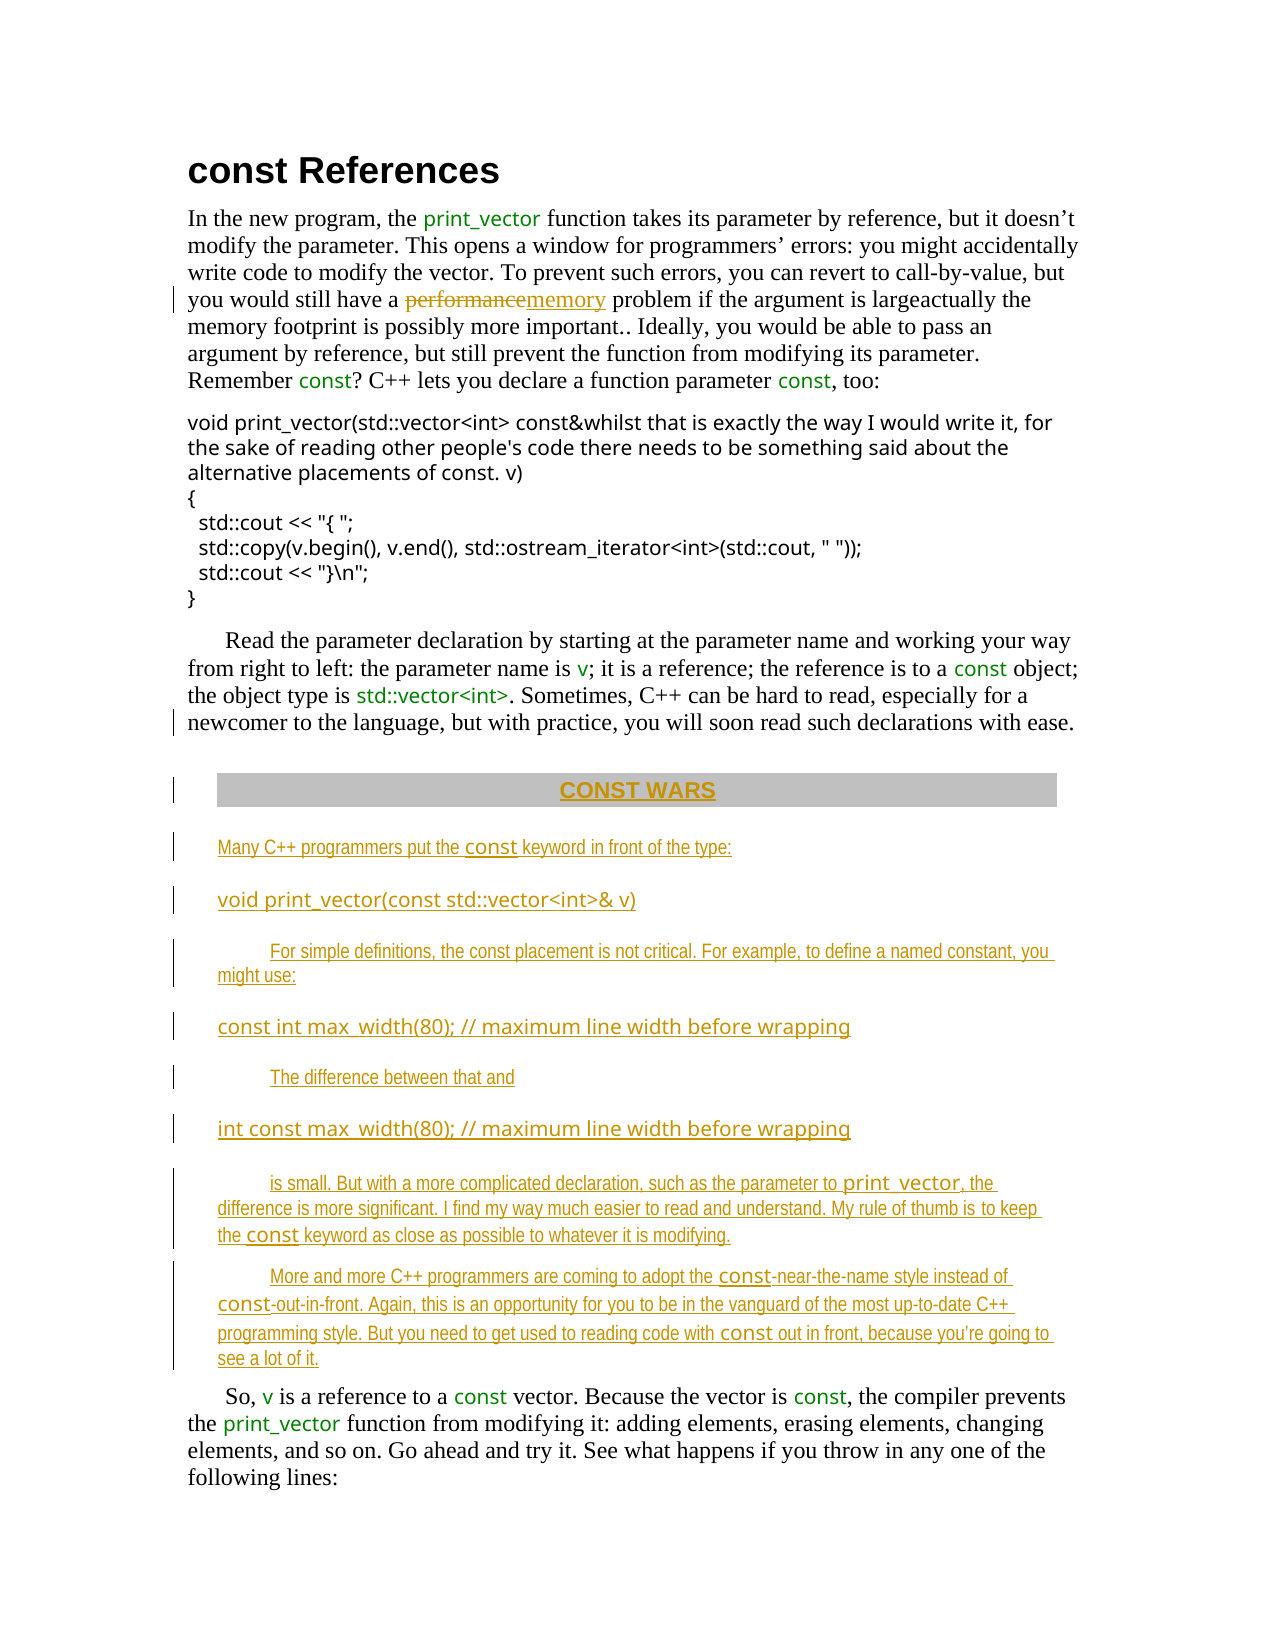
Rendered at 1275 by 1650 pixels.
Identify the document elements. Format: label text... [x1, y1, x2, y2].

text The difference between that and [217, 1065, 1057, 1089]
text Many C++ programmers put the const keyword in front of the type: [217, 832, 1057, 861]
text } [187, 586, 1072, 611]
text std::cout << "}\n"; [187, 561, 1072, 586]
text void print_vector(const std::vector<int>& v) [217, 886, 1057, 914]
text Read the parameter declaration by starting at the parameter name and working your way from right to left: the parameter name is v; it is a reference; the reference is to a const object; the object type is std::vector<int>. Sometimes, C++ can be hard to read, especially for a newcomer to the language, but with practice, you will soon read such declarations with ease. [187, 627, 1087, 736]
text const int max_width(80); // maximum line width before wrapping [217, 1012, 1057, 1040]
text void print_vector(std::vector<int> const&whilst that is exactly the way I would write it, for the sake of reading other people's code there needs to be something said about the alternative placements of const. v) [187, 411, 1072, 486]
subtitle const References [187, 150, 1087, 192]
text More and more C++ programmers are coming to adopt the const-near-the-name style instead of const-out-in-front. Again, this is an opportunity for you to be in the vanguard of the most up-to-date C++ programming style. But you need to get used to reading code with const out in front, because you’re going to see a lot of it. [217, 1261, 1057, 1370]
text So, v is a reference to a const vector. Because the vector is const, the compiler prevents the print_vector function from modifying it: adding elements, erasing elements, changing elements, and so on. Go ahead and try it. See what happens if you throw in any one of the following lines: [187, 1383, 1087, 1491]
text In the new program, the print_vector function takes its parameter by reference, but it doesn’t modify the parameter. This opens a window for programmers’ errors: you might accidentally write code to modify the vector. To prevent such errors, you can revert to call-by-value, but you would still have a memory problem if the argument is largeactually the memory footprint is possibly more important.. Ideally, you would be able to pass an argument by reference, but still prevent the function from modifying its parameter. Remember const? C++ lets you declare a function parameter const, too: [187, 204, 1087, 394]
text const Wars [220, 775, 1055, 805]
text is small. But with a more complicated declaration, such as the parameter to print_vector, the difference is more significant. I find my way much easier to read and understand. My rule of thumb is to keep the const keyword as close as possible to whatever it is modifying. [217, 1168, 1057, 1248]
text int const max_width(80); // maximum line width before wrapping [217, 1114, 1057, 1143]
text For simple definitions, the const placement is not critical. For example, to define a named constant, you might use: [217, 939, 1057, 987]
text std::cout << "{ "; [187, 511, 1072, 536]
text { [187, 486, 1072, 511]
text std::copy(v.begin(), v.end(), std::ostream_iterator<int>(std::cout, " ")); [187, 536, 1072, 561]
